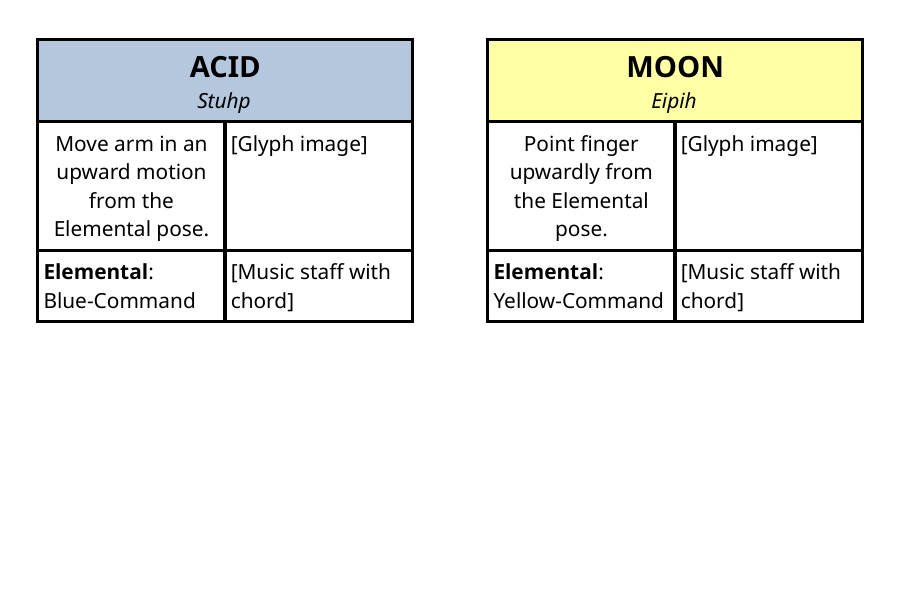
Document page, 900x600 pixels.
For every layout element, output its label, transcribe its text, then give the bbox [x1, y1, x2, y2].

table_header MOON Eipih [489, 41, 861, 120]
table_cell [Music staff with chord] [677, 252, 861, 320]
table_cell Move arm in an upward motion from the Elemental pose. [39, 123, 223, 248]
table_cell [Glyph image] [677, 123, 861, 248]
table_cell [Glyph image] [227, 123, 411, 248]
table_header ACID Stuhp [39, 41, 411, 120]
table_cell Elemental: Yellow-Command [489, 252, 673, 320]
table_cell [Music staff with chord] [227, 252, 411, 320]
table_cell Point finger upwardly from the Elemental pose. [489, 123, 673, 248]
table_cell Elemental: Blue-Command [39, 252, 223, 320]
